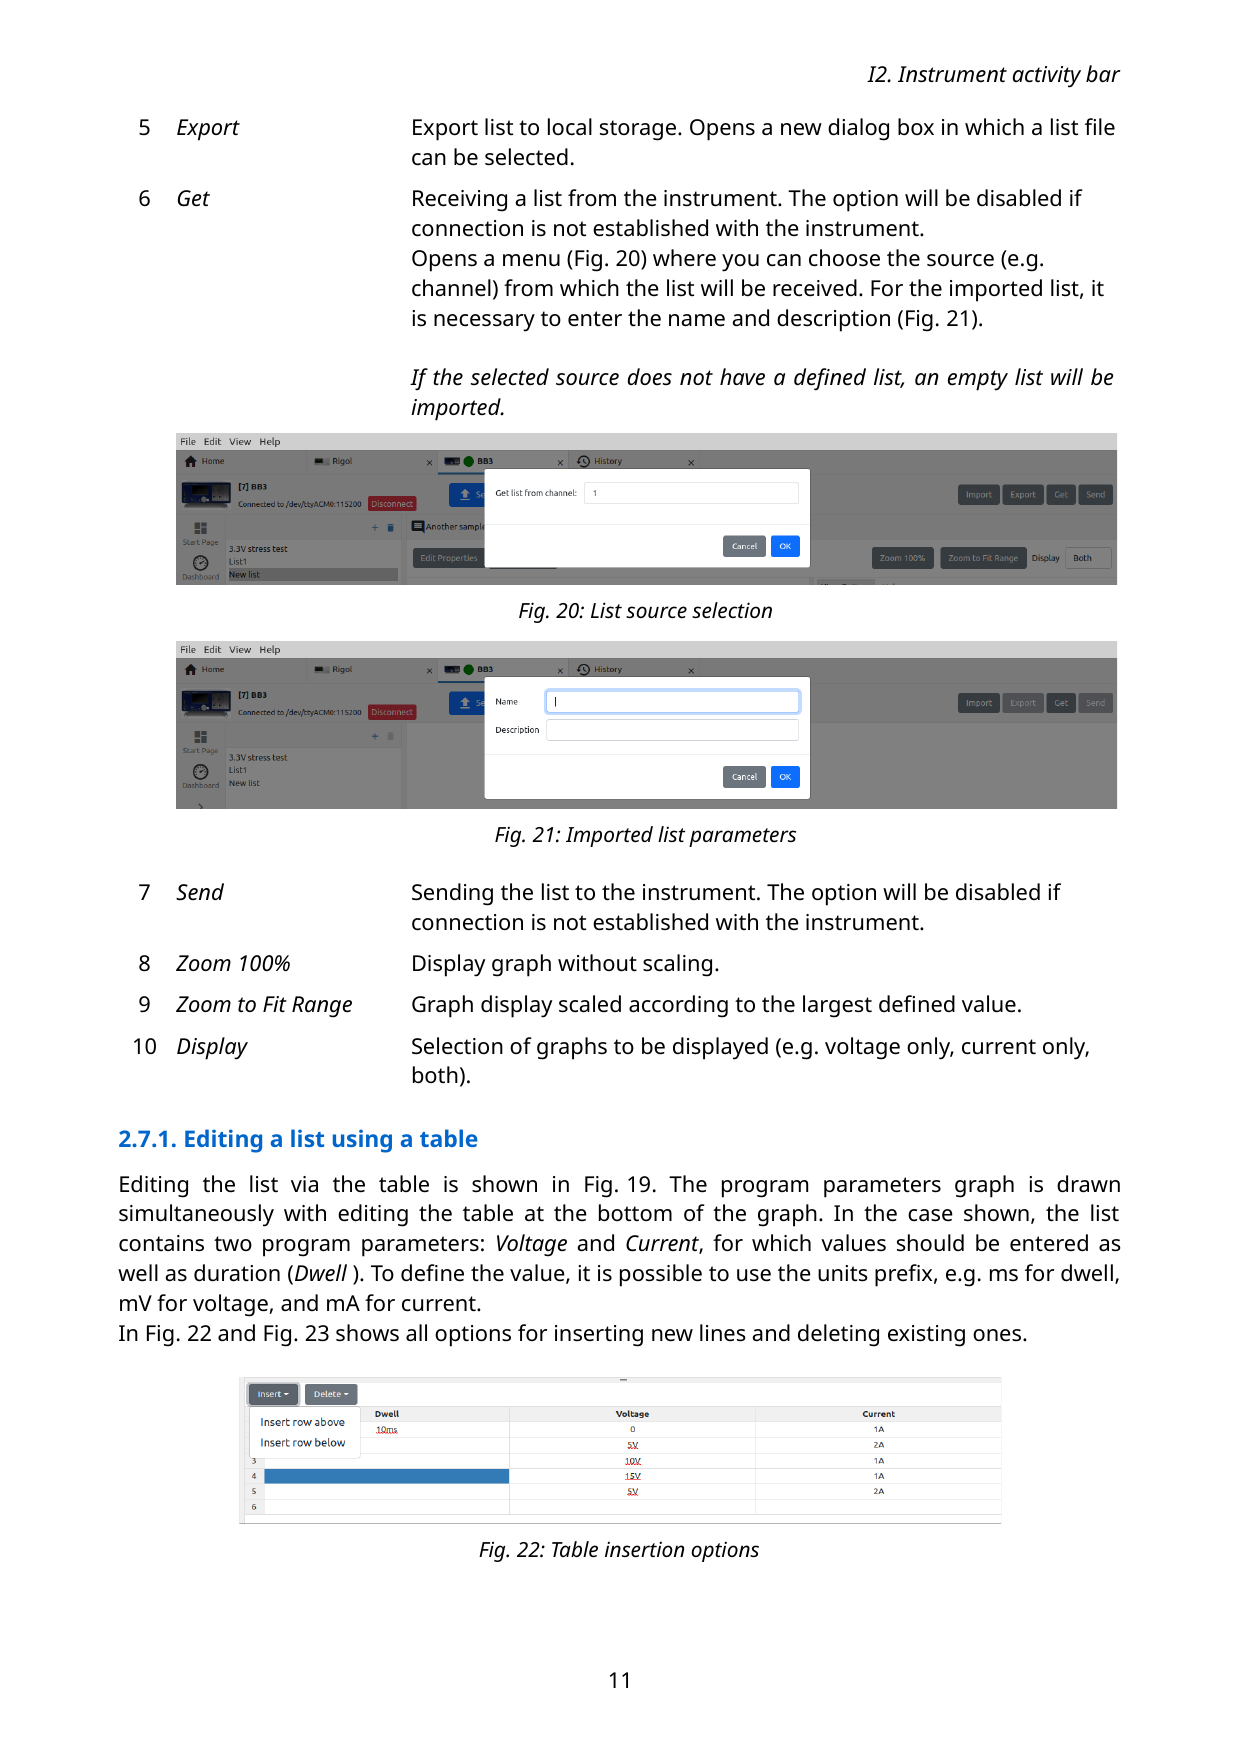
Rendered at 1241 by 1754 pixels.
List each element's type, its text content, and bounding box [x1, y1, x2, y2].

table_cell 7 [118, 871, 171, 942]
table_cell 6 [118, 178, 171, 427]
table_cell Zoom to Fit Range [171, 984, 405, 1025]
table_cell 8 [118, 943, 171, 984]
table_cell [171, 428, 1123, 584]
table_cell 5 [118, 107, 171, 178]
picture [176, 641, 1118, 809]
table_cell Zoom 100% [171, 943, 405, 984]
text Editing the list via the table is shown in Fig. 19. The program parameters graph is drawn simultaneously with editing the table at the bottom of the graph. In the case shown, the list contains two program parameters: Voltage and Current, for which values should be entered as well as duration (Dwell ). To define the value, it is possible to use the units prefix, e.g. ms for dwell, mV for voltage, and mA for current. [118, 1169, 1122, 1318]
table_cell [171, 585, 1123, 808]
table_cell Display [171, 1025, 405, 1096]
subtitle Editing a list using a table [118, 1123, 1122, 1154]
table_cell Selection of graphs to be displayed (e.g. voltage only, current only, both). [405, 1025, 1123, 1096]
table_cell Receiving a list from the instrument. The option will be disabled if connection is not established with the instrument. Opens a menu (Fig. 20) where you can choose the source (e.g. channel) from which the list will be received. For the imported list, it is necessary to enter the name and description (Fig. 21). If the selected source does not have a defined list, an empty list will be imported. [405, 178, 1123, 427]
text Fig. 22: Table insertion options [239, 1524, 1001, 1564]
table_cell Send [171, 871, 405, 942]
table_cell 9 [118, 984, 171, 1025]
text In Fig. 22 and Fig. 23 shows all options for inserting new lines and deleting existing ones. [118, 1318, 1122, 1347]
table_cell [118, 428, 171, 871]
table_cell [171, 809, 1123, 871]
table_cell Export list to local storage. Opens a new dialog box in which a list file can be selected. [405, 107, 1123, 178]
table_cell Export [171, 107, 405, 178]
table_cell 10 [118, 1025, 171, 1096]
table_cell Sending the list to the instrument. The option will be disabled if connection is not established with the instrument. [405, 871, 1123, 942]
table_cell Graph display scaled according to the largest defined value. [405, 984, 1123, 1025]
picture [176, 433, 1118, 585]
table_cell Get [171, 178, 405, 427]
table_cell Display graph without scaling. [405, 943, 1123, 984]
picture [239, 1377, 1002, 1524]
